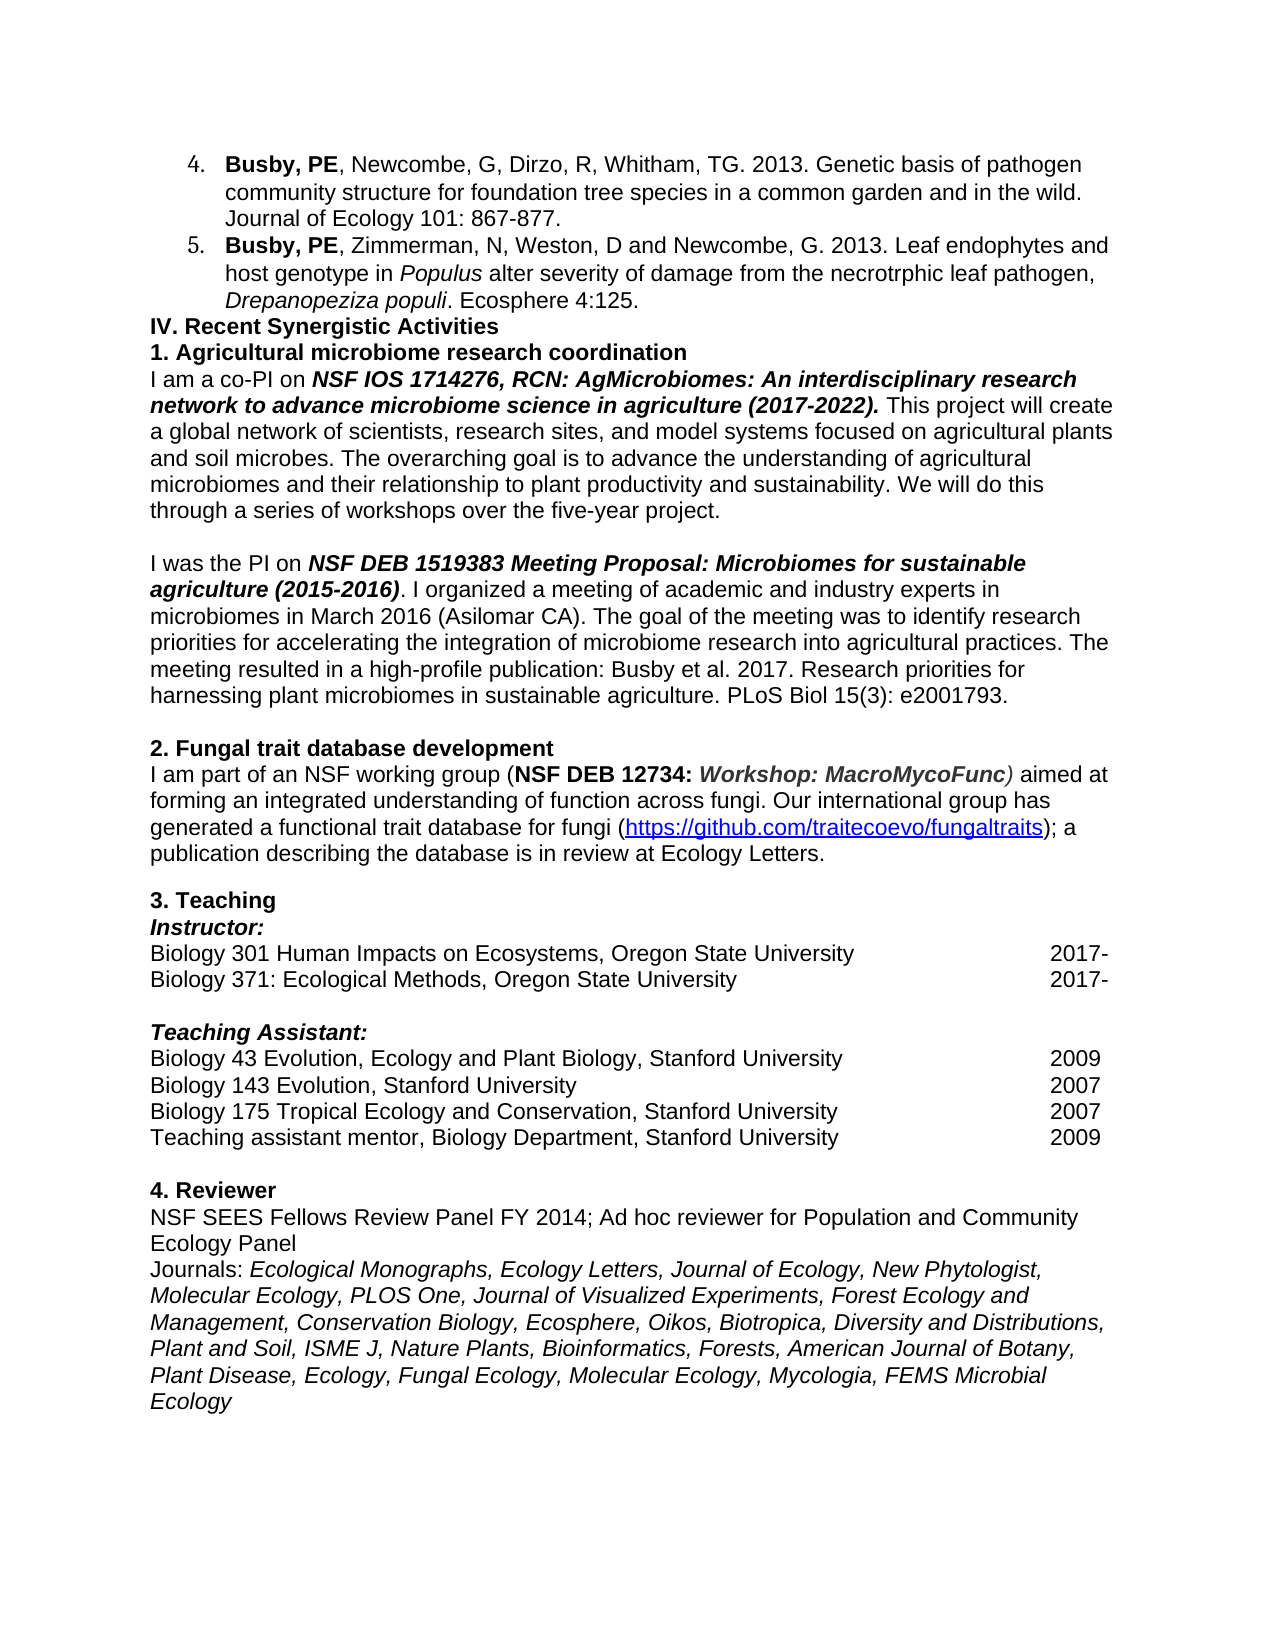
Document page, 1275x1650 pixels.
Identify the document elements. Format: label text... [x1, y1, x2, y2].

text I am a co-PI on NSF IOS 1714276, RCN: AgMicrobiomes: An interdisciplinary research network to advance microbiome science in agriculture (2017-2022). This project will create a global network of scientists, research sites, and model systems focused on agricultural plants and soil microbes. The overarching goal is to advance the understanding of agricultural microbiomes and their relationship to plant productivity and sustainability. We will do this through a series of workshops over the five-year project. [150, 366, 1125, 524]
text IV. Recent Synergistic Activities [150, 313, 1125, 339]
text Biology 371: Ecological Methods, Oregon State University 2017- [150, 966, 1125, 993]
text 3. Teaching [150, 887, 1125, 913]
text Instructor: [150, 913, 1125, 940]
text Biology 175 Tropical Ecology and Conservation, Stanford University 2007 [150, 1098, 1125, 1124]
text Teaching Assistant: [150, 1019, 1125, 1045]
text Journals: Ecological Monographs, Ecology Letters, Journal of Ecology, New Phytologist, Molecular Ecology, PLOS One, Journal of Visualized Experiments, Forest Ecology and Management, Conservation Biology, Ecosphere, Oikos, Biotropica, Diversity and Distributions, Plant and Soil, ISME J, Nature Plants, Bioinformatics, Forests, American Journal of Botany, Plant Disease, Ecology, Fungal Ecology, Molecular Ecology, Mycologia, FEMS Microbial Ecology [150, 1256, 1125, 1414]
text Biology 301 Human Impacts on Ecosystems, Oregon State University 2017- [150, 940, 1125, 966]
text 2. Fungal trait database development [150, 734, 1125, 761]
text Biology 43 Evolution, Ecology and Plant Biology, Stanford University 2009 [150, 1045, 1125, 1072]
text I am part of an NSF working group (NSF DEB 12734: Workshop: MacroMycoFunc) aimed at forming an integrated understanding of function across fungi. Our international group has generated a functional trait database for fungi (https://github.com/traitecoevo/fungaltraits); a publication describing the database is in review at Ecology Letters. [150, 761, 1125, 866]
text 4. Reviewer [150, 1177, 1125, 1203]
text NSF SEES Fellows Review Panel FY 2014; Ad hoc reviewer for Population and Community Ecology Panel [150, 1203, 1125, 1256]
text 1. Agricultural microbiome research coordination [150, 339, 1125, 366]
list Busby, PE, Newcombe, G, Dirzo, R, Whitham, TG. 2013. Genetic basis of pathogen community structure for foundation tree species in a common garden and in the wild. Journal of Ecology 101: 867-877. [187, 150, 1125, 231]
text Biology 143 Evolution, Stanford University 2007 [150, 1072, 1125, 1098]
list Busby, PE, Zimmerman, N, Weston, D and Newcombe, G. 2013. Leaf endophytes and host genotype in Populus alter severity of damage from the necrotrphic leaf pathogen, Drepanopeziza populi. Ecosphere 4:125. [187, 231, 1125, 313]
text Teaching assistant mentor, Biology Department, Stanford University 2009 [150, 1124, 1125, 1151]
text I was the PI on NSF DEB 1519383 Meeting Proposal: Microbiomes for sustainable agriculture (2015-2016). I organized a meeting of academic and industry experts in microbiomes in March 2016 (Asilomar CA). The goal of the meeting was to identify research priorities for accelerating the integration of microbiome research into agricultural practices. The meeting resulted in a high-profile publication: Busby et al. 2017. Research priorities for harnessing plant microbiomes in sustainable agriculture. PLoS Biol 15(3): e2001793. [150, 550, 1125, 708]
